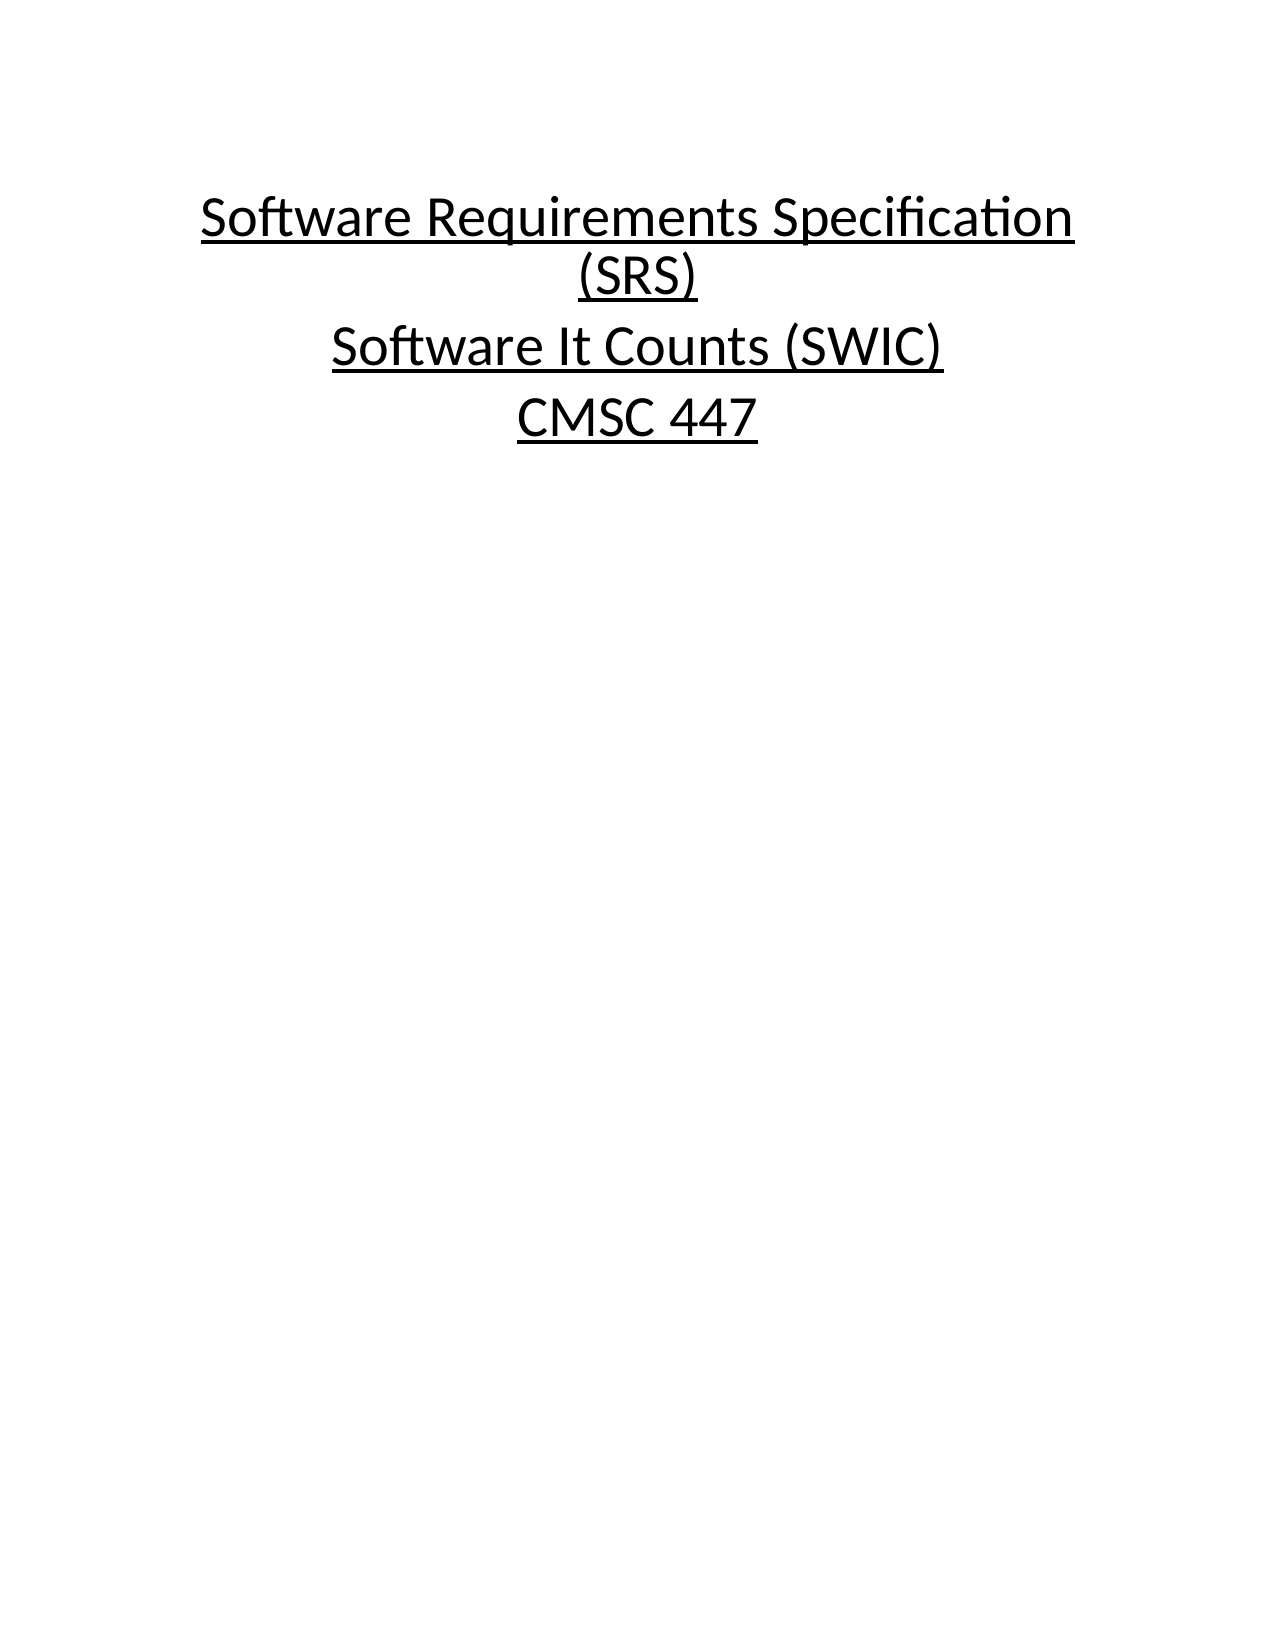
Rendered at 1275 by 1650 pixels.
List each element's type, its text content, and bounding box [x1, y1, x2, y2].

text Software It Counts (SWIC) [150, 322, 1125, 380]
text Software Requirements Specification (SRS) [150, 192, 1125, 309]
text CMSC 447 [150, 392, 1125, 451]
